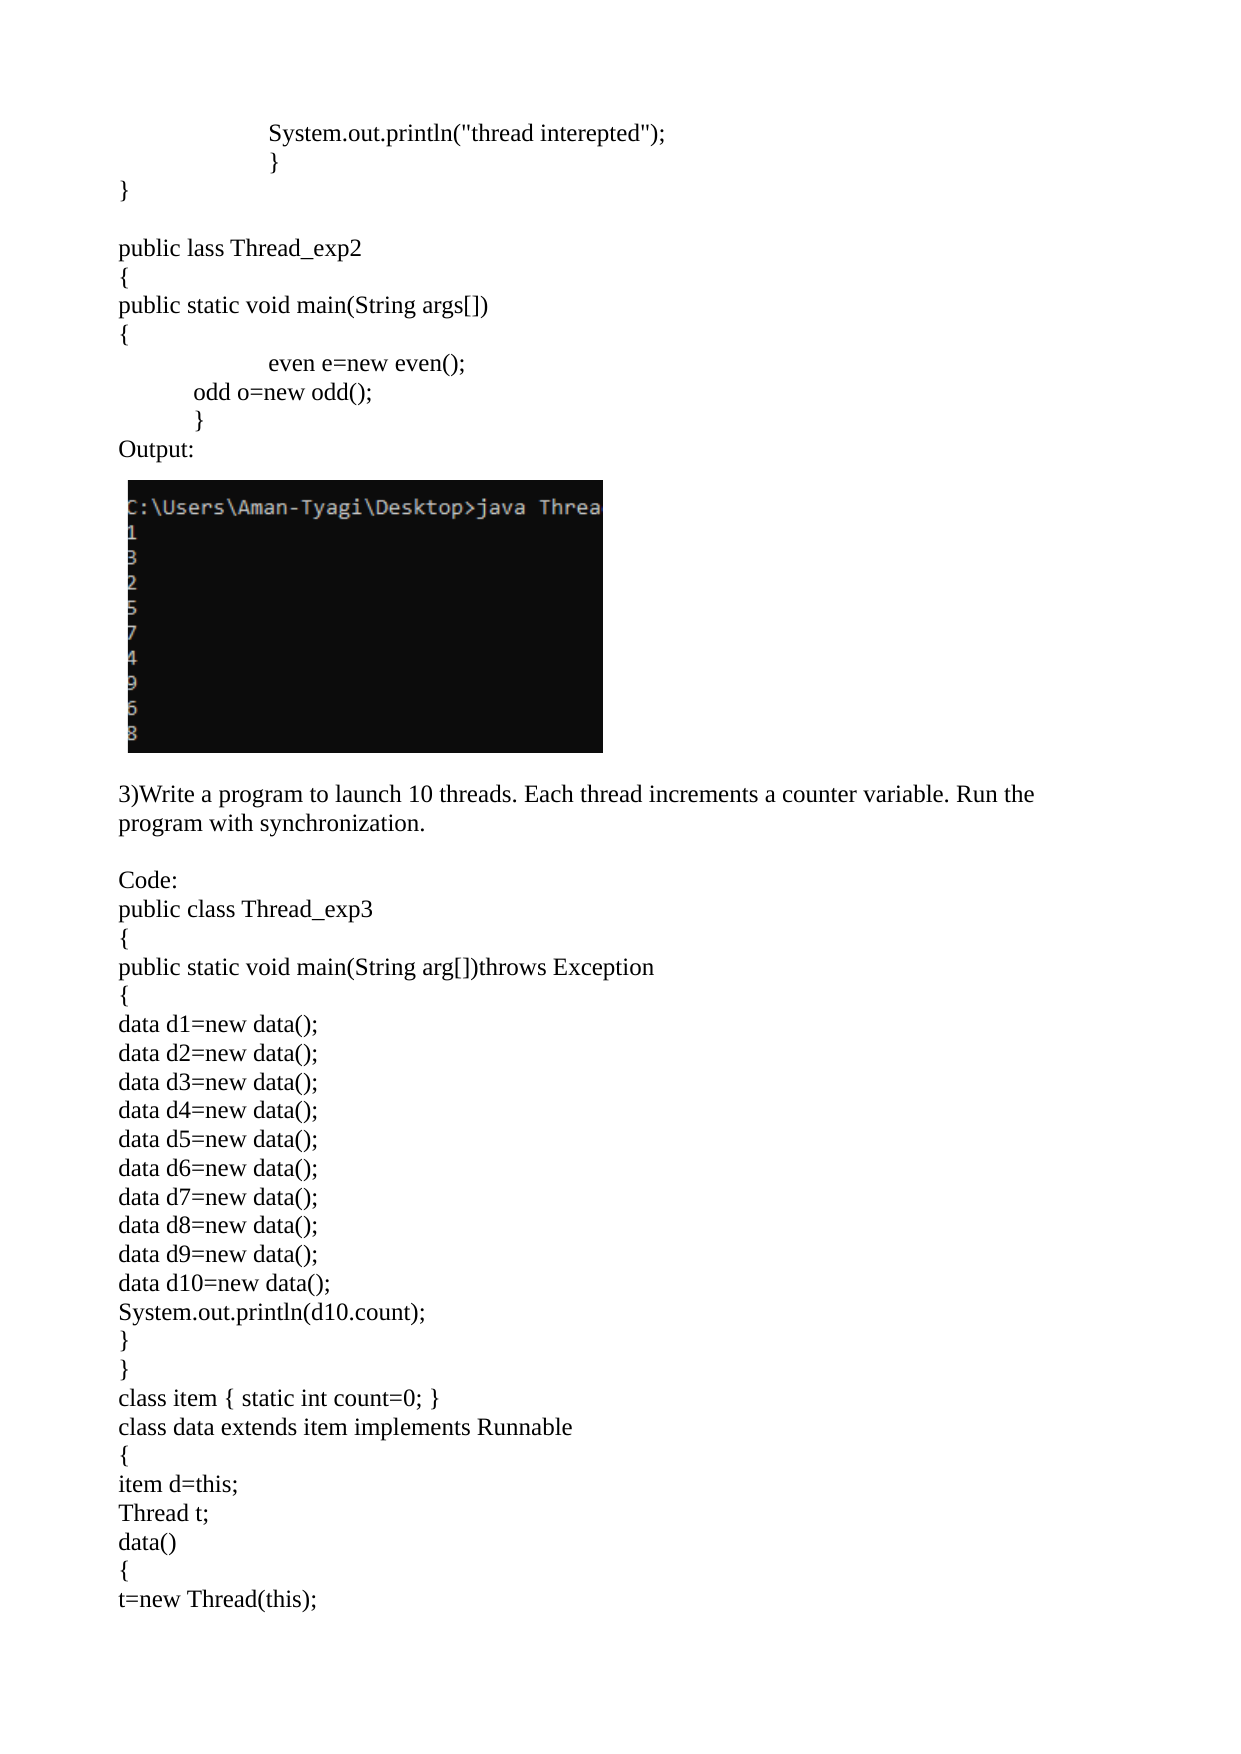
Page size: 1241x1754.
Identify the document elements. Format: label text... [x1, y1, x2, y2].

text even e=new even(); [118, 348, 1122, 377]
text public static void main(String args[]) [118, 291, 1122, 319]
text class item { static int count=0; } [118, 1383, 1122, 1412]
text data d4=new data(); [118, 1096, 1122, 1124]
text data d8=new data(); [118, 1211, 1122, 1239]
text class data extends item implements Runnable [118, 1412, 1122, 1441]
text 3)Write a program to launch 10 threads. Each thread increments a counter variable. Run the program with synchronization. [118, 779, 1122, 837]
text data d10=new data(); [118, 1268, 1122, 1297]
text { [118, 319, 1122, 348]
text data d3=new data(); [118, 1067, 1122, 1096]
text { [118, 981, 1122, 1009]
text data d1=new data(); [118, 1009, 1122, 1038]
text } [118, 147, 1122, 176]
text System.out.println("thread interepted"); [118, 118, 1122, 147]
text { [118, 1556, 1122, 1584]
text public static void main(String arg[])throws Exception [118, 952, 1122, 981]
text data d7=new data(); [118, 1182, 1122, 1211]
text { [118, 1441, 1122, 1469]
text { [118, 262, 1122, 291]
text Output: [118, 434, 1122, 463]
text public class Thread_exp3 [118, 894, 1122, 923]
text } [118, 1326, 1122, 1354]
text public lass Thread_exp2 [118, 233, 1122, 262]
text t=new Thread(this); [118, 1584, 1122, 1613]
text odd o=new odd(); [118, 377, 1122, 406]
text System.out.println(d10.count); [118, 1297, 1122, 1326]
picture [127, 480, 603, 753]
text data d2=new data(); [118, 1038, 1122, 1067]
text } [118, 176, 1122, 204]
text } [118, 406, 1122, 434]
text Code: [118, 866, 1122, 894]
text Thread t; [118, 1498, 1122, 1527]
text data d6=new data(); [118, 1153, 1122, 1182]
text } [118, 1354, 1122, 1383]
text data d5=new data(); [118, 1124, 1122, 1153]
text data() [118, 1527, 1122, 1556]
text data d9=new data(); [118, 1239, 1122, 1268]
text item d=this; [118, 1469, 1122, 1498]
text { [118, 923, 1122, 952]
